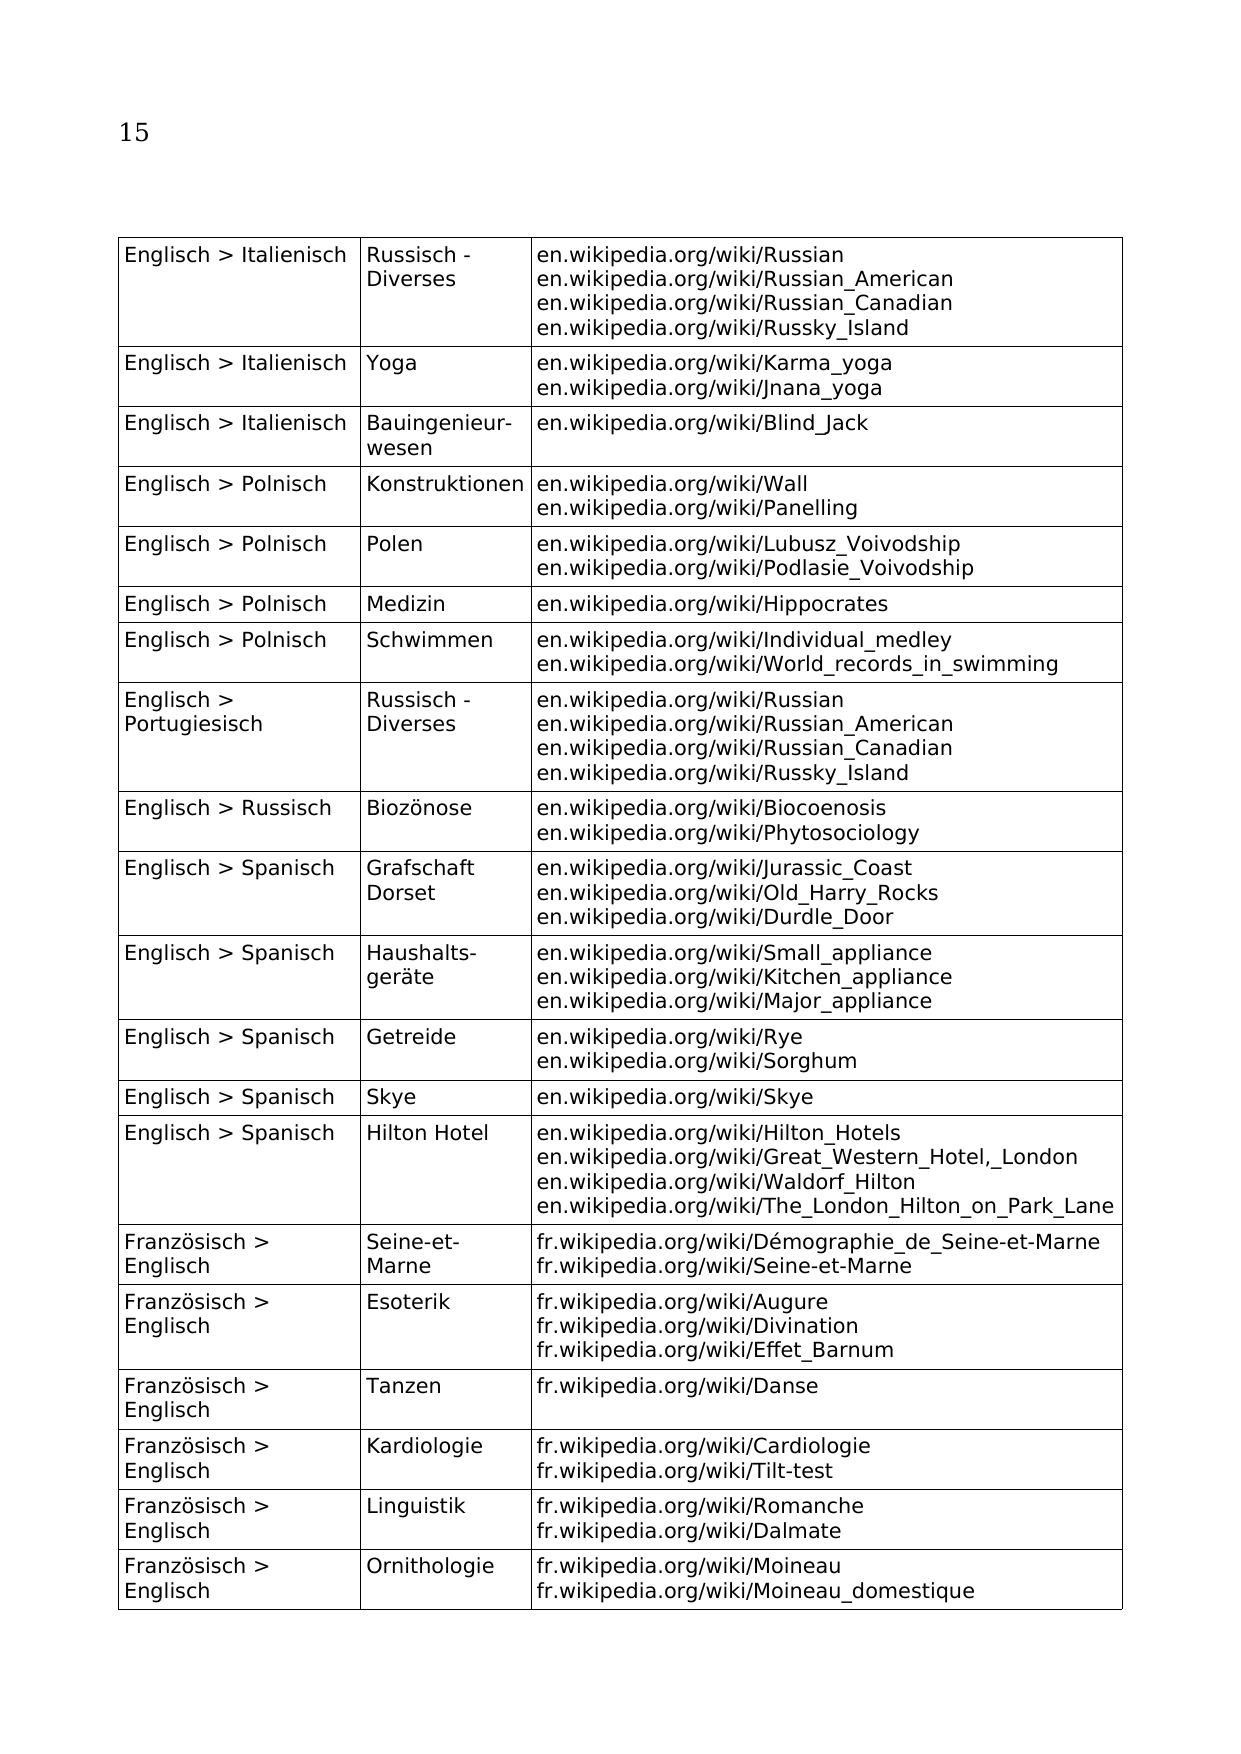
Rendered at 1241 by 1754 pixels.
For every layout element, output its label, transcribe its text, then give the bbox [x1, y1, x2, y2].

table_cell Konstruktionen [361, 467, 531, 526]
table_cell Englisch > Italienisch [119, 238, 360, 346]
table_cell Medizin [361, 587, 531, 622]
table_cell Französisch > Englisch [119, 1550, 360, 1609]
table_cell Englisch > Russisch [119, 792, 360, 851]
table_cell Russisch - Diverses [361, 238, 531, 346]
table_cell Esoterik [361, 1285, 531, 1368]
table_cell en.wikipedia.org/wiki/Blind_Jack [532, 407, 1122, 466]
table_cell Englisch > Italienisch [119, 347, 360, 406]
table_cell [531, 177, 1122, 237]
table_cell fr.wikipedia.org/wiki/Cardiologie fr.wikipedia.org/wiki/Tilt-test [532, 1430, 1122, 1489]
table_cell Englisch > Italienisch [119, 407, 360, 466]
table_cell en.wikipedia.org/wiki/Wall en.wikipedia.org/wiki/Panelling [532, 467, 1122, 526]
table_cell Englisch > Spanisch [119, 1116, 360, 1224]
table_cell Bauingenieur-wesen [361, 407, 531, 466]
table_cell fr.wikipedia.org/wiki/Danse [532, 1370, 1122, 1428]
table_cell Tanzen [361, 1370, 531, 1428]
table_cell en.wikipedia.org/wiki/Russian en.wikipedia.org/wiki/Russian_American en.wikipedia.org/wiki/Russian_Canadian en.wikipedia.org/wiki/Russky_Island [532, 683, 1122, 791]
table_cell Getreide [361, 1020, 531, 1079]
table_cell Skye [361, 1081, 531, 1115]
table_cell en.wikipedia.org/wiki/Skye [532, 1081, 1122, 1115]
table_cell Französisch > Englisch [119, 1225, 360, 1284]
table_cell Englisch > Polnisch [119, 467, 360, 526]
table_cell Englisch > Spanisch [119, 1081, 360, 1115]
table_cell Linguistik [361, 1490, 531, 1549]
table_cell Polen [361, 527, 531, 586]
table_cell Englisch > Polnisch [119, 527, 360, 586]
table_cell Yoga [361, 347, 531, 406]
table_cell Französisch > Englisch [119, 1285, 360, 1368]
table_cell fr.wikipedia.org/wiki/Augure fr.wikipedia.org/wiki/Divination fr.wikipedia.org/wiki/Effet_Barnum [532, 1285, 1122, 1368]
table_cell Englisch > Spanisch [119, 1020, 360, 1079]
table_cell Biozönose [361, 792, 531, 851]
table_cell fr.wikipedia.org/wiki/Moineau fr.wikipedia.org/wiki/Moineau_domestique [532, 1550, 1122, 1609]
table_cell en.wikipedia.org/wiki/Karma_yoga en.wikipedia.org/wiki/Jnana_yoga [532, 347, 1122, 406]
table_cell Englisch > Portugiesisch [119, 683, 360, 791]
table_cell Englisch > Spanisch [119, 852, 360, 935]
table_cell en.wikipedia.org/wiki/Russian en.wikipedia.org/wiki/Russian_American en.wikipedia.org/wiki/Russian_Canadian en.wikipedia.org/wiki/Russky_Island [532, 238, 1122, 346]
table_cell en.wikipedia.org/wiki/Hilton_Hotels en.wikipedia.org/wiki/Great_Western_Hotel,_London en.wikipedia.org/wiki/Waldorf_Hilton en.wikipedia.org/wiki/The_London_Hilton_on_Park_Lane [532, 1116, 1122, 1224]
table_cell Haushalts-geräte [361, 936, 531, 1019]
table_cell Kardiologie [361, 1430, 531, 1489]
table_cell Französisch > Englisch [119, 1370, 360, 1428]
table_cell fr.wikipedia.org/wiki/Romanche fr.wikipedia.org/wiki/Dalmate [532, 1490, 1122, 1549]
table_cell Englisch > Spanisch [119, 936, 360, 1019]
table_cell Seine-et-Marne [361, 1225, 531, 1284]
table_cell en.wikipedia.org/wiki/Lubusz_Voivodship en.wikipedia.org/wiki/Podlasie_Voivodship [532, 527, 1122, 586]
table_cell en.wikipedia.org/wiki/Biocoenosis en.wikipedia.org/wiki/Phytosociology [532, 792, 1122, 851]
table_cell fr.wikipedia.org/wiki/Démographie_de_Seine-et-Marne fr.wikipedia.org/wiki/Seine-et-Marne [532, 1225, 1122, 1284]
table_cell Hilton Hotel [361, 1116, 531, 1224]
table_cell Schwimmen [361, 623, 531, 682]
table_cell Englisch > Polnisch [119, 623, 360, 682]
table_cell [360, 177, 531, 237]
table_cell en.wikipedia.org/wiki/Hippocrates [532, 587, 1122, 622]
table_cell Französisch > Englisch [119, 1430, 360, 1489]
table_cell Ornithologie [361, 1550, 531, 1609]
table_cell en.wikipedia.org/wiki/Small_appliance en.wikipedia.org/wiki/Kitchen_appliance en.wikipedia.org/wiki/Major_appliance [532, 936, 1122, 1019]
table_cell en.wikipedia.org/wiki/Jurassic_Coast en.wikipedia.org/wiki/Old_Harry_Rocks en.wikipedia.org/wiki/Durdle_Door [532, 852, 1122, 935]
table_cell en.wikipedia.org/wiki/Individual_medley en.wikipedia.org/wiki/World_records_in_swimming [532, 623, 1122, 682]
table_cell Russisch - Diverses [361, 683, 531, 791]
table_cell Englisch > Polnisch [119, 587, 360, 622]
table_cell en.wikipedia.org/wiki/Rye en.wikipedia.org/wiki/Sorghum [532, 1020, 1122, 1079]
table_cell Französisch > Englisch [119, 1490, 360, 1549]
table_cell Grafschaft Dorset [361, 852, 531, 935]
table_cell [118, 177, 360, 237]
